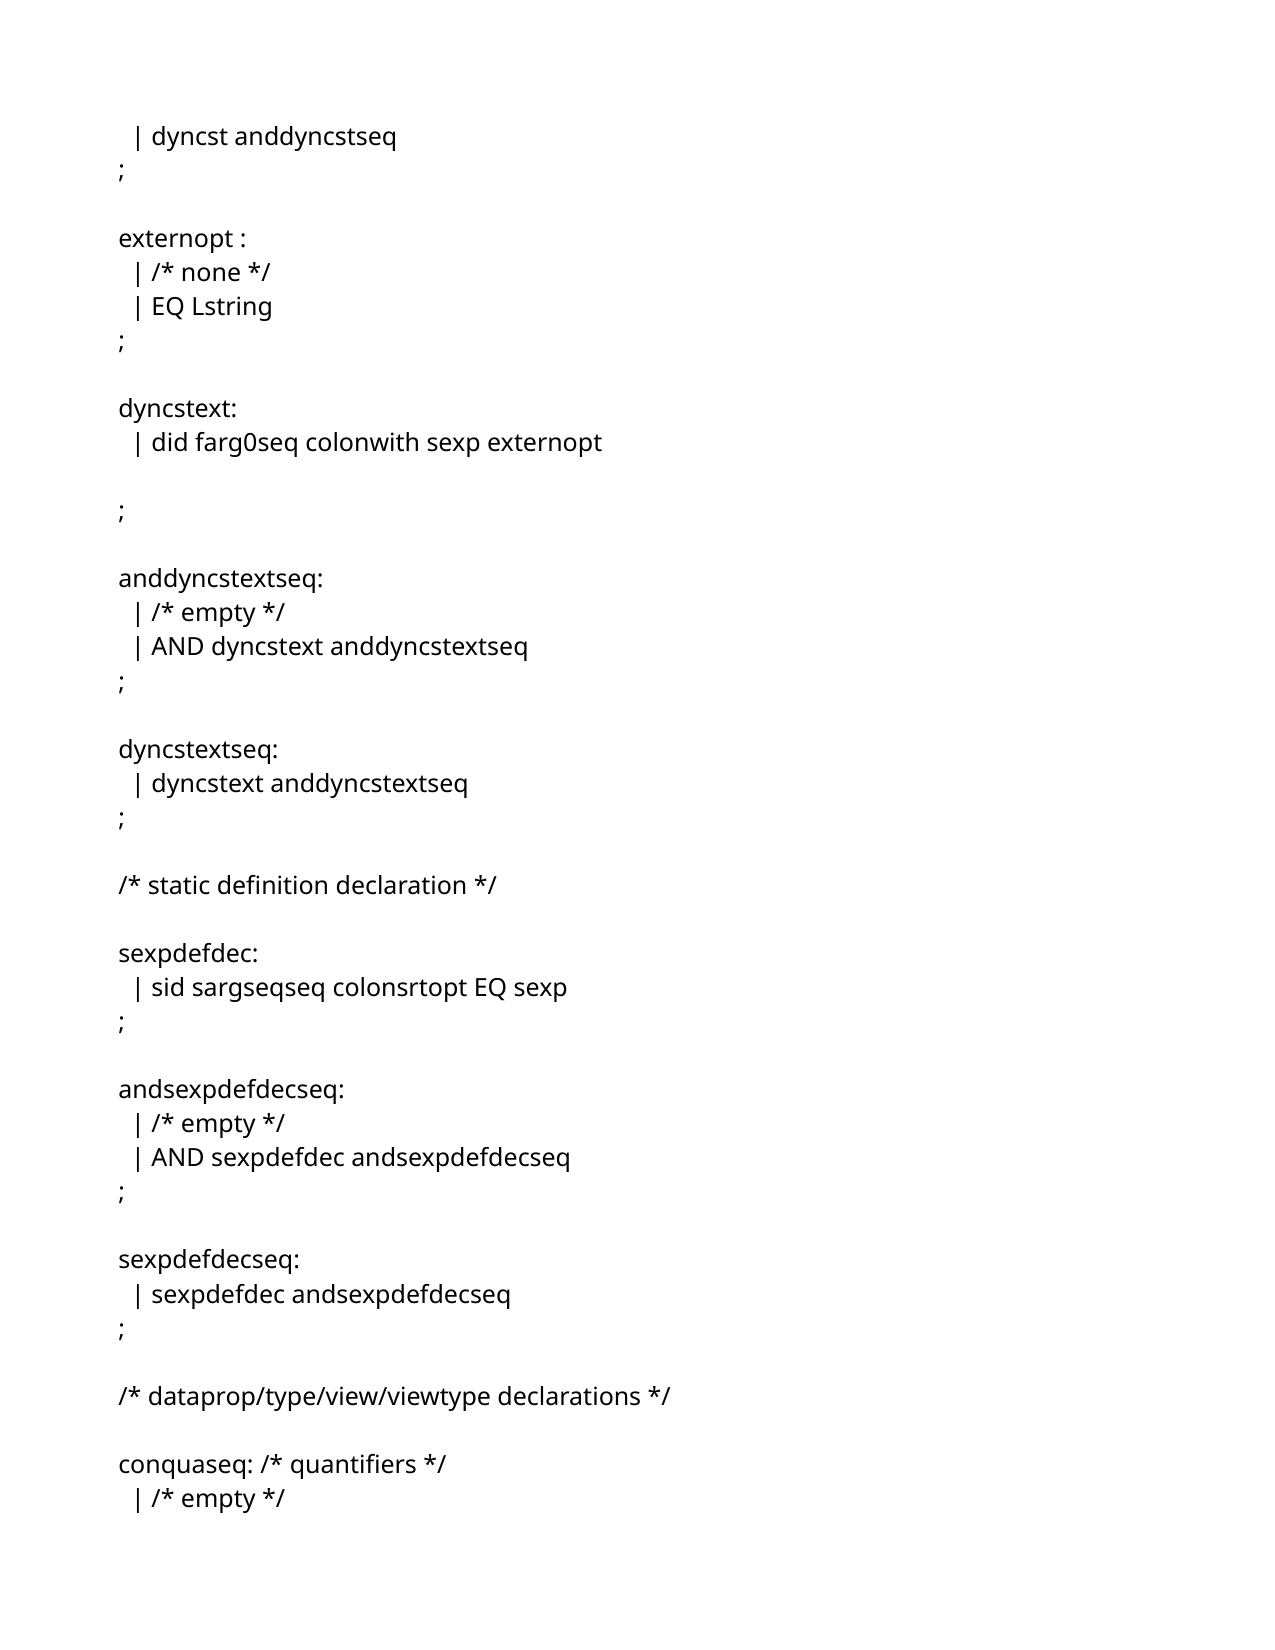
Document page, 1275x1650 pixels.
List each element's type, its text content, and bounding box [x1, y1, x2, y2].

text anddyncstextseq: [118, 561, 1157, 595]
text sexpdefdec: [118, 936, 1157, 970]
text ; [118, 799, 1157, 833]
text | sid sargseqseq colonsrtopt EQ sexp [118, 970, 1157, 1004]
text conquaseq: /* quantifiers */ [118, 1447, 1157, 1481]
text ; [118, 1174, 1157, 1208]
text ; [118, 152, 1157, 186]
text ; [118, 322, 1157, 357]
text | dyncstext anddyncstextseq [118, 765, 1157, 799]
text ; [118, 1310, 1157, 1344]
text ; [118, 493, 1157, 527]
text | sexpdefdec andsexpdefdecseq [118, 1276, 1157, 1310]
text | /* empty */ [118, 595, 1157, 629]
text | did farg0seq colonwith sexp externopt [118, 425, 1157, 459]
text /* static definition declaration */ [118, 867, 1157, 902]
text | AND sexpdefdec andsexpdefdecseq [118, 1140, 1157, 1174]
text | AND dyncstext anddyncstextseq [118, 629, 1157, 663]
text dyncstextseq: [118, 731, 1157, 765]
text ; [118, 663, 1157, 697]
text ; [118, 1004, 1157, 1038]
text andsexpdefdecseq: [118, 1072, 1157, 1106]
text | /* empty */ [118, 1481, 1157, 1515]
text externopt : [118, 220, 1157, 254]
text sexpdefdecseq: [118, 1242, 1157, 1276]
text dyncstext: [118, 391, 1157, 425]
text | /* empty */ [118, 1106, 1157, 1140]
text | EQ Lstring [118, 288, 1157, 322]
text | dyncst anddyncstseq [118, 118, 1157, 152]
text /* dataprop/type/view/viewtype declarations */ [118, 1378, 1157, 1412]
text | /* none */ [118, 254, 1157, 288]
